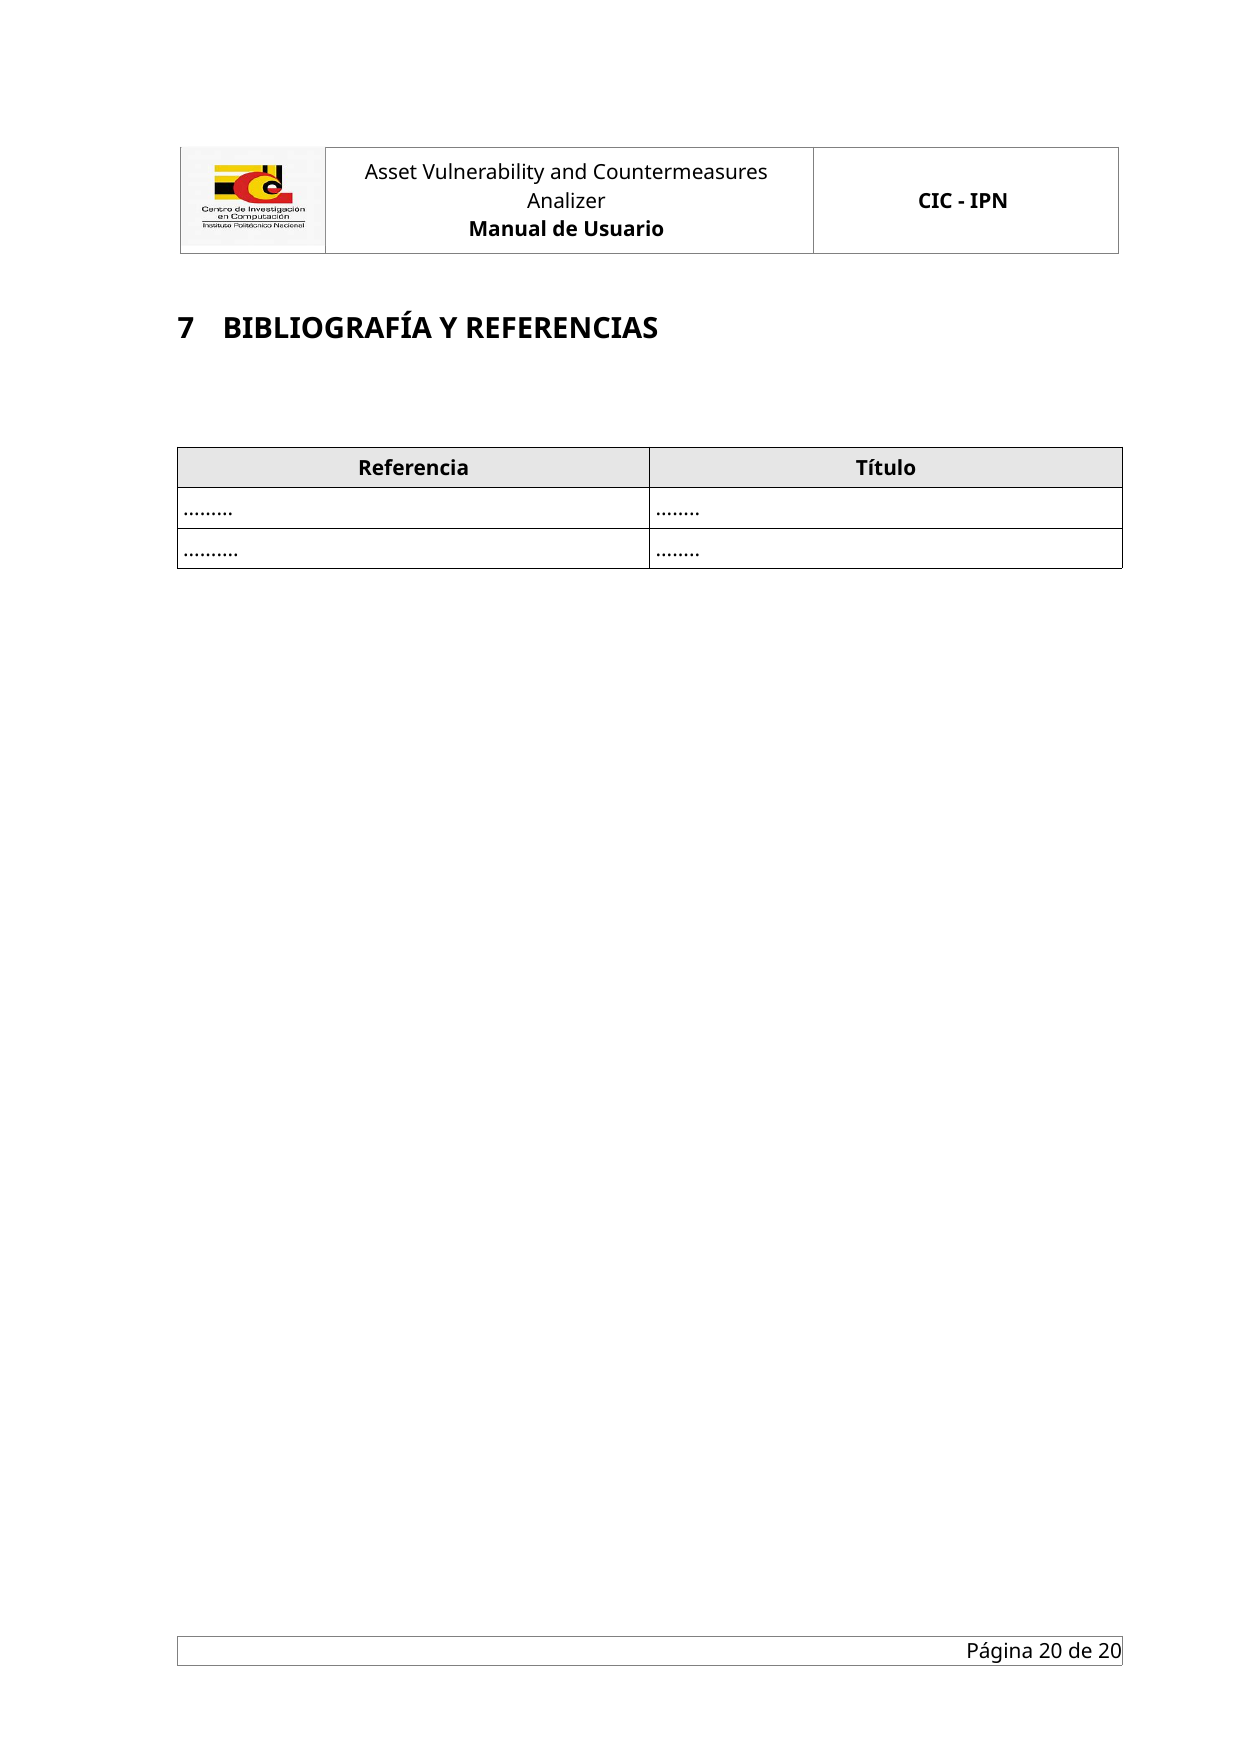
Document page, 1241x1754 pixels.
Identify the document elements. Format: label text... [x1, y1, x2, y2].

table_cell .......... [178, 529, 649, 568]
subtitle BIBLIOGRAFÍA Y REFERENCIAS [177, 307, 1122, 347]
table_header Título [650, 448, 1122, 487]
table_cell ........ [650, 529, 1122, 568]
table_cell ........ [650, 488, 1122, 527]
table_header Referencia [178, 448, 649, 487]
table_cell ......... [178, 488, 649, 527]
